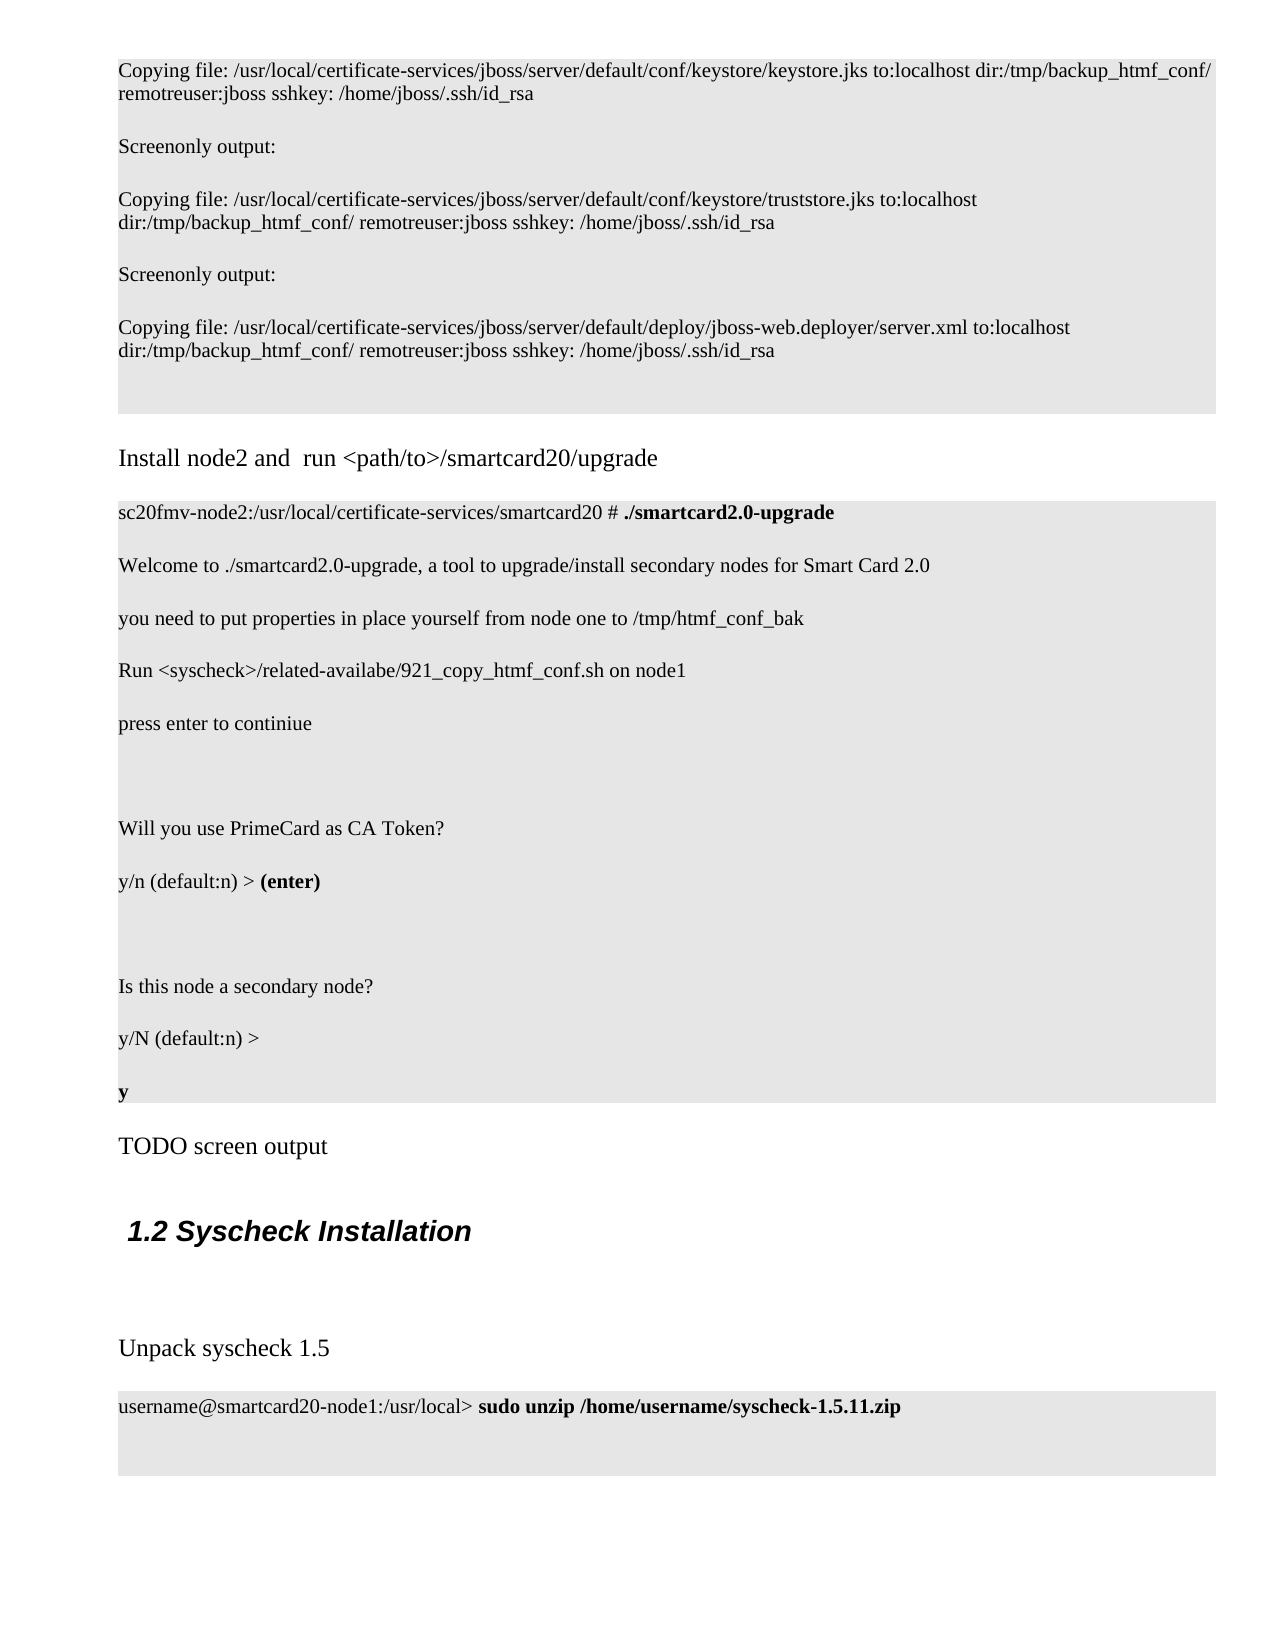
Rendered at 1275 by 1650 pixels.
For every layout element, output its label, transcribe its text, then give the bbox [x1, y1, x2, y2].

text sc20fmv-node2:/usr/local/certificate-services/smartcard20 # ./smartcard2.0-upgrade [118, 501, 1216, 524]
text Unpack syscheck 1.5 [118, 1334, 1216, 1362]
text Welcome to ./smartcard2.0-upgrade, a tool to upgrade/install secondary nodes for Smart Card 2.0 [118, 554, 1216, 577]
subtitle 1.2 Syscheck Installation [127, 1215, 1207, 1247]
text Copying file: /usr/local/certificate-services/jboss/server/default/conf/keystore/keystore.jks to:localhost dir:/tmp/backup_htmf_conf/ remotreuser:jboss sshkey: /home/jboss/.ssh/id_rsa [118, 59, 1216, 105]
text Will you use PrimeCard as CA Token? [118, 817, 1216, 840]
text Install node2 and run <path/to>/smartcard20/upgrade [118, 444, 1216, 472]
text y/n (default:n) > (enter) [118, 869, 1216, 893]
text y [118, 1080, 1216, 1103]
text y/N (default:n) > [118, 1027, 1216, 1050]
text Is this node a secondary node? [118, 975, 1216, 998]
text TODO screen output [118, 1132, 1216, 1160]
text Copying file: /usr/local/certificate-services/jboss/server/default/conf/keystore/truststore.jks to:localhost dir:/tmp/backup_htmf_conf/ remotreuser:jboss sshkey: /home/jboss/.ssh/id_rsa [118, 187, 1216, 234]
text Copying file: /usr/local/certificate-services/jboss/server/default/deploy/jboss-web.deployer/server.xml to:localhost dir:/tmp/backup_htmf_conf/ remotreuser:jboss sshkey: /home/jboss/.ssh/id_rsa [118, 316, 1216, 362]
text Screenonly output: [118, 263, 1216, 286]
text Run <syscheck>/related-availabe/921_copy_htmf_conf.sh on node1 [118, 659, 1216, 682]
text username@smartcard20-node1:/usr/local> sudo unzip /home/username/syscheck-1.5.11.zip [118, 1391, 1216, 1419]
text Screenonly output: [118, 135, 1216, 158]
text you need to put properties in place yourself from node one to /tmp/htmf_conf_bak [118, 606, 1216, 629]
text press enter to continiue [118, 712, 1216, 735]
